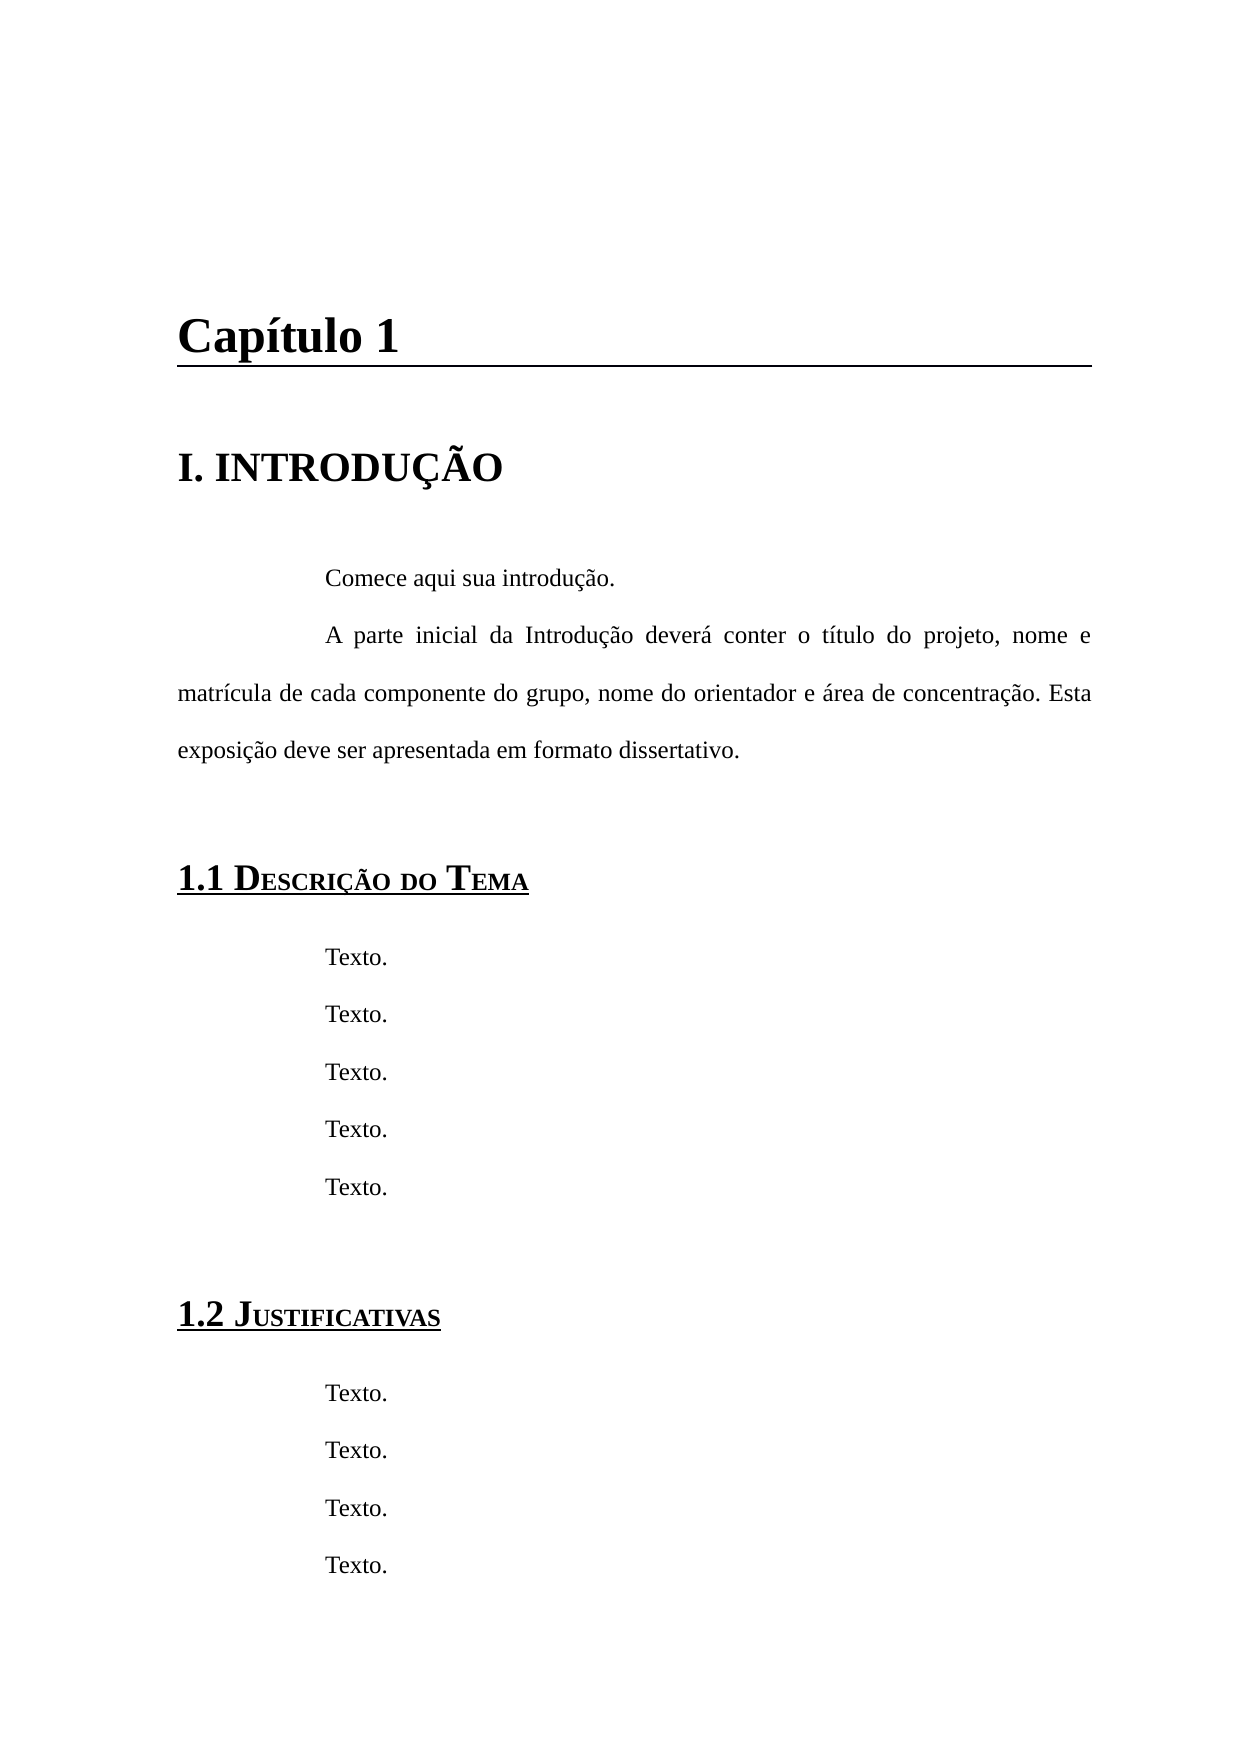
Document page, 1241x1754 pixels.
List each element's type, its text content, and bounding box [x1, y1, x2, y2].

text A parte inicial da Introdução deverá conter o título do projeto, nome e matrícula de cada componente do grupo, nome do orientador e área de concentração. Esta exposição deve ser apresentada em formato dissertativo. [177, 620, 1092, 764]
subtitle 1.2 Justificativas [177, 1292, 1092, 1335]
text Texto. [177, 1550, 1092, 1579]
text Texto. [177, 1435, 1092, 1464]
text Texto. [177, 1057, 1092, 1085]
text Texto. [177, 1493, 1092, 1522]
text Texto. [177, 1172, 1092, 1200]
text Capítulo 1 [177, 306, 1092, 365]
subtitle 1.1 Descrição do Tema [177, 855, 1092, 898]
text Texto. [177, 1378, 1092, 1407]
subtitle I. introdução [177, 442, 1092, 490]
text Comece aqui sua introdução. [177, 563, 1092, 592]
text Texto. [177, 999, 1092, 1028]
text Texto. [177, 1114, 1092, 1143]
text Texto. [177, 942, 1092, 970]
